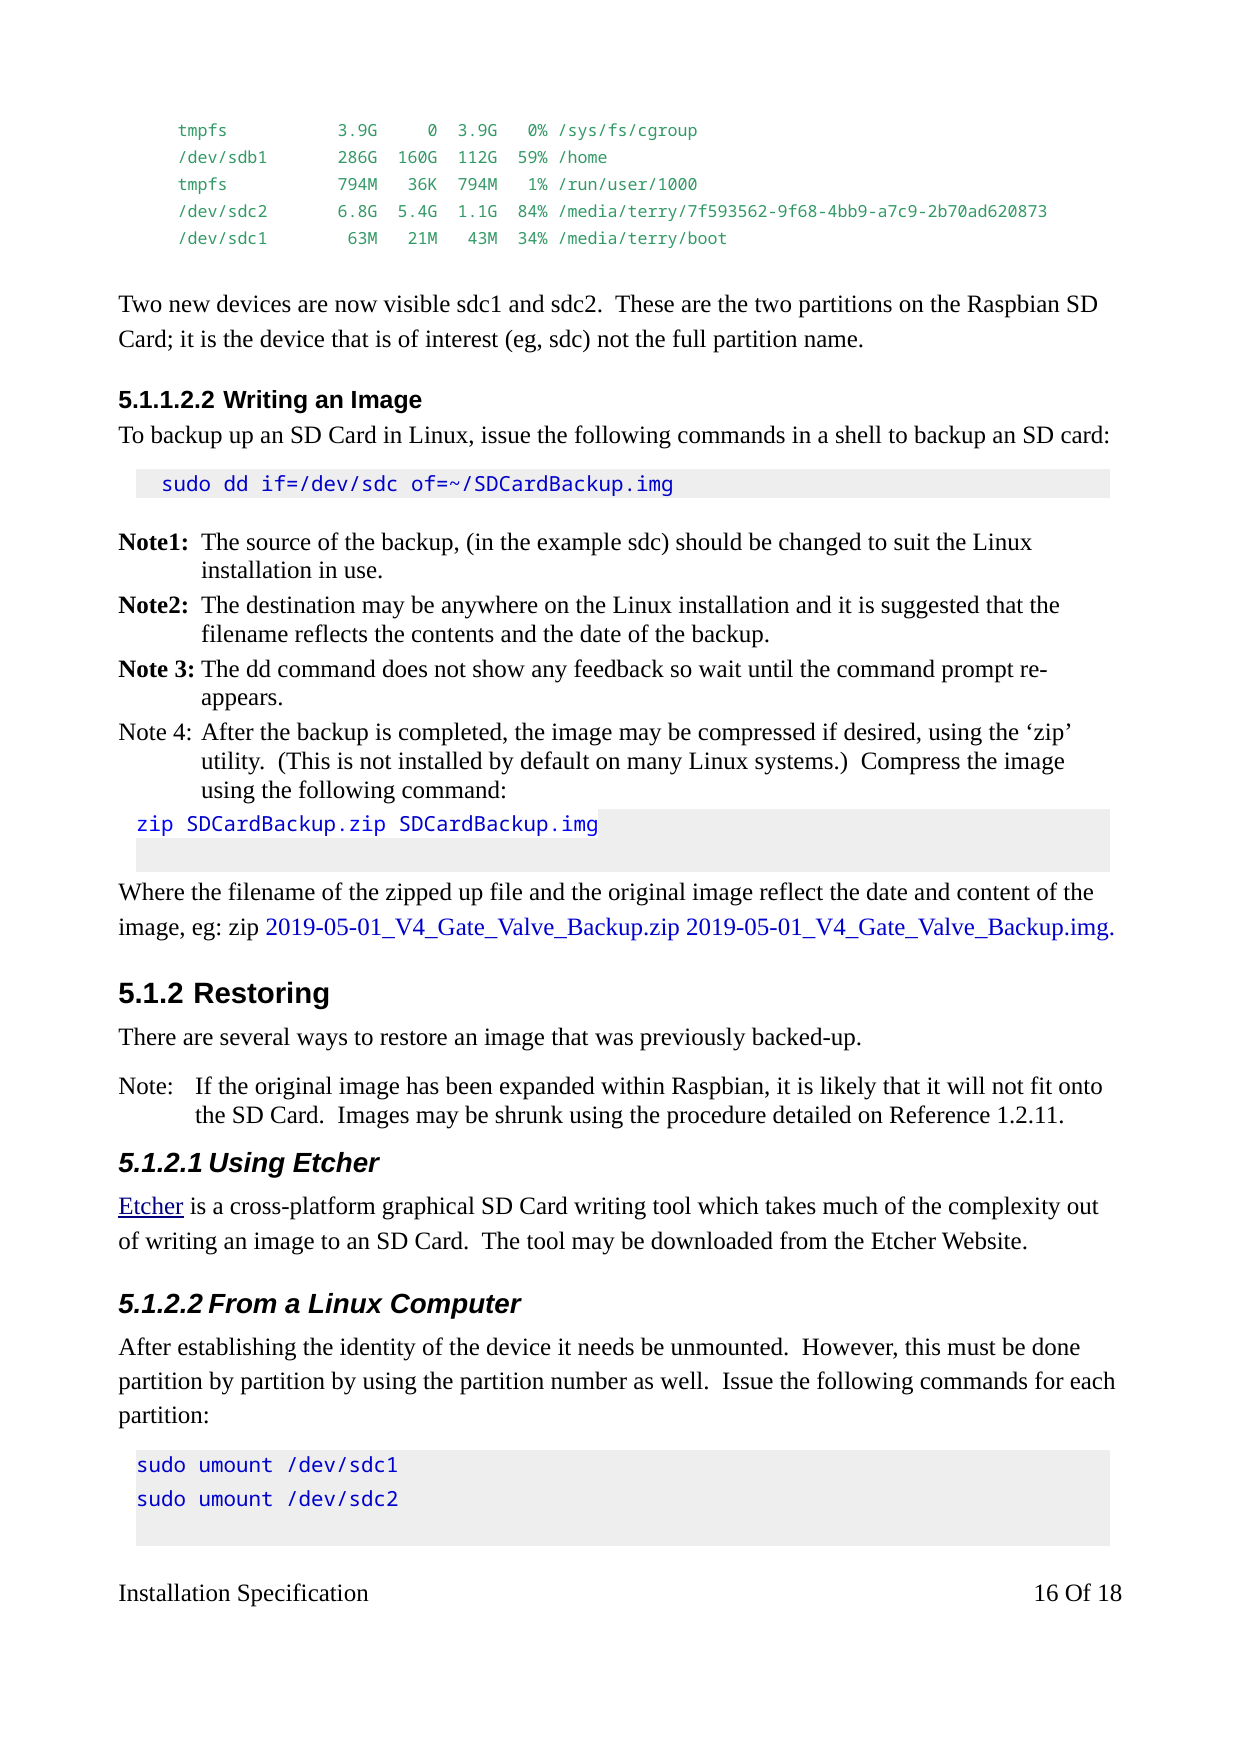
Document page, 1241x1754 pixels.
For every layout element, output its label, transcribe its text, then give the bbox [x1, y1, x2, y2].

text Etcher is a cross-platform graphical SD Card writing tool which takes much of the complexity out of writing an image to an SD Card. The tool may be downloaded from the Etcher Website. [118, 1191, 1122, 1254]
text Where the filename of the zipped up file and the original image reflect the date and content of the image, eg: zip 2019-05-01_V4_Gate_Valve_Backup.zip 2019-05-01_V4_Gate_Valve_Backup.img. [118, 877, 1122, 941]
text There are several ways to restore an image that was previously backed-up. [118, 1022, 1122, 1051]
text Note2: The destination may be anywhere on the Linux installation and it is suggested that the filename reflects the contents and the date of the backup. [118, 590, 1122, 648]
text sudo dd if=/dev/sdc of=~/SDCardBackup.img [136, 469, 1110, 498]
text Note 3: The dd command does not show any feedback so wait until the command prompt re-appears. [118, 654, 1122, 711]
text sudo umount /dev/sdc1 [136, 1450, 1110, 1478]
subtitle Restoring [118, 976, 1122, 1009]
subtitle Writing an Image [118, 385, 1122, 414]
text Two new devices are now visible sdc1 and sdc2. These are the two partitions on the Raspbian SD Card; it is the device that is of interest (eg, sdc) not the full partition name. [118, 289, 1122, 352]
text zip SDCardBackup.zip SDCardBackup.img [136, 809, 1110, 838]
text Note1: The source of the backup, (in the example sdc) should be changed to suit the Linux installation in use. [118, 527, 1122, 584]
text tmpfs 3.9G 0 3.9G 0% /sys/fs/cgroup /dev/sdb1 286G 160G 112G 59% /home tmpfs 794M 36K 794M 1% /run/user/1000 /dev/sdc2 6.8G 5.4G 1.1G 84% /media/terry/7f593562-9f68-4bb9-a7c9-2b70ad620873 /dev/sdc1 63M 21M 43M 34% /media/terry/boot [177, 118, 1110, 284]
text After establishing the identity of the device it needs be unmounted. However, this must be done partition by partition by using the partition number as well. Issue the following commands for each partition: [118, 1332, 1122, 1429]
text To backup up an SD Card in Linux, issue the following commands in a shell to backup an SD card: [118, 420, 1122, 449]
text Note 4: After the backup is completed, the image may be compressed if desired, using the ‘zip’ utility. (This is not installed by default on many Linux systems.) Compress the image using the following command: [118, 717, 1122, 803]
subtitle From a Linux Computer [118, 1287, 1122, 1319]
text sudo umount /dev/sdc2 [136, 1484, 1110, 1512]
text Note: If the original image has been expanded within Raspbian, it is likely that it will not fit onto the SD Card. Images may be shrunk using the procedure detailed on Reference 1.2.11. [118, 1071, 1122, 1128]
subtitle Using Etcher [118, 1147, 1122, 1179]
